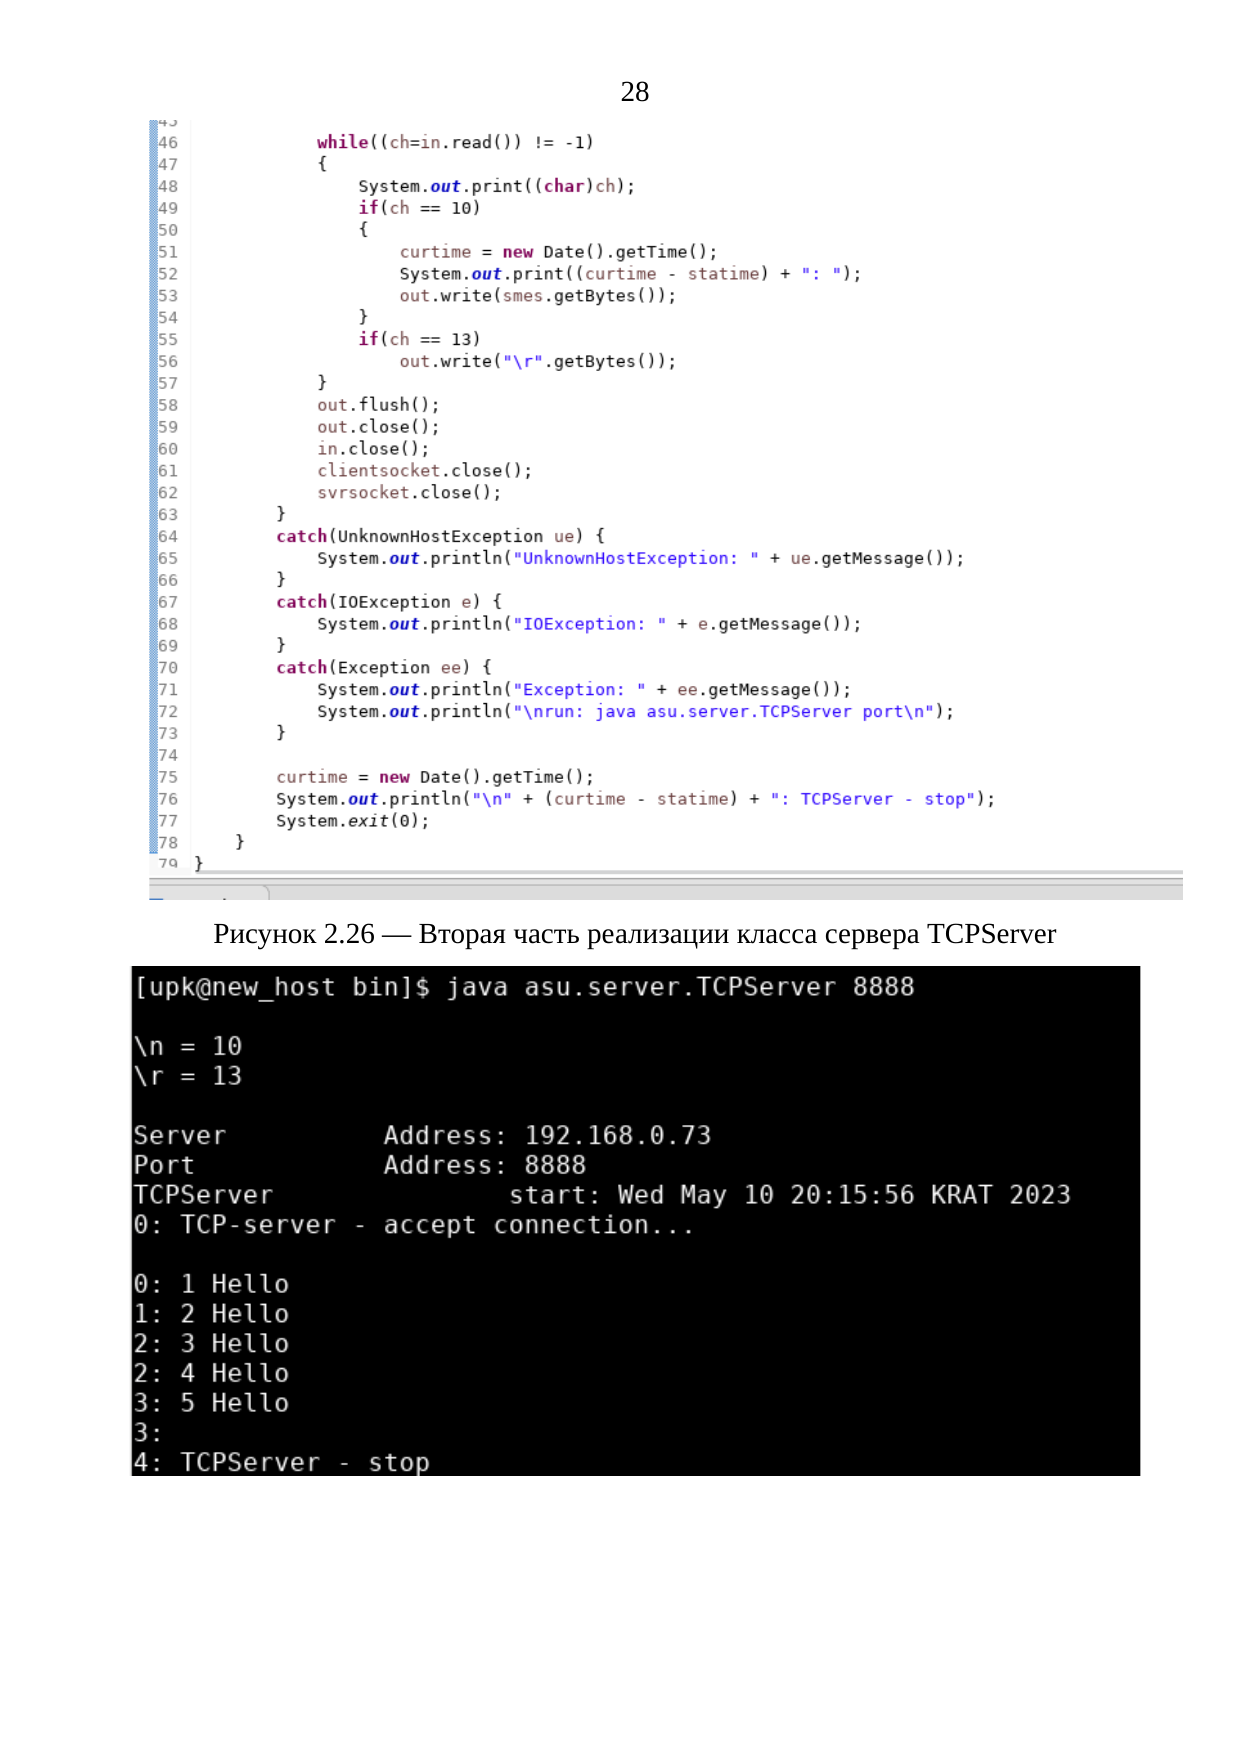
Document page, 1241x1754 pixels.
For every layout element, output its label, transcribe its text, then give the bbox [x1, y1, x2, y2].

text Рисунок 2.26 — Вторая часть реализации класса сервера TCPServer [118, 107, 1152, 949]
picture [129, 966, 1141, 1476]
picture [149, 120, 1183, 900]
